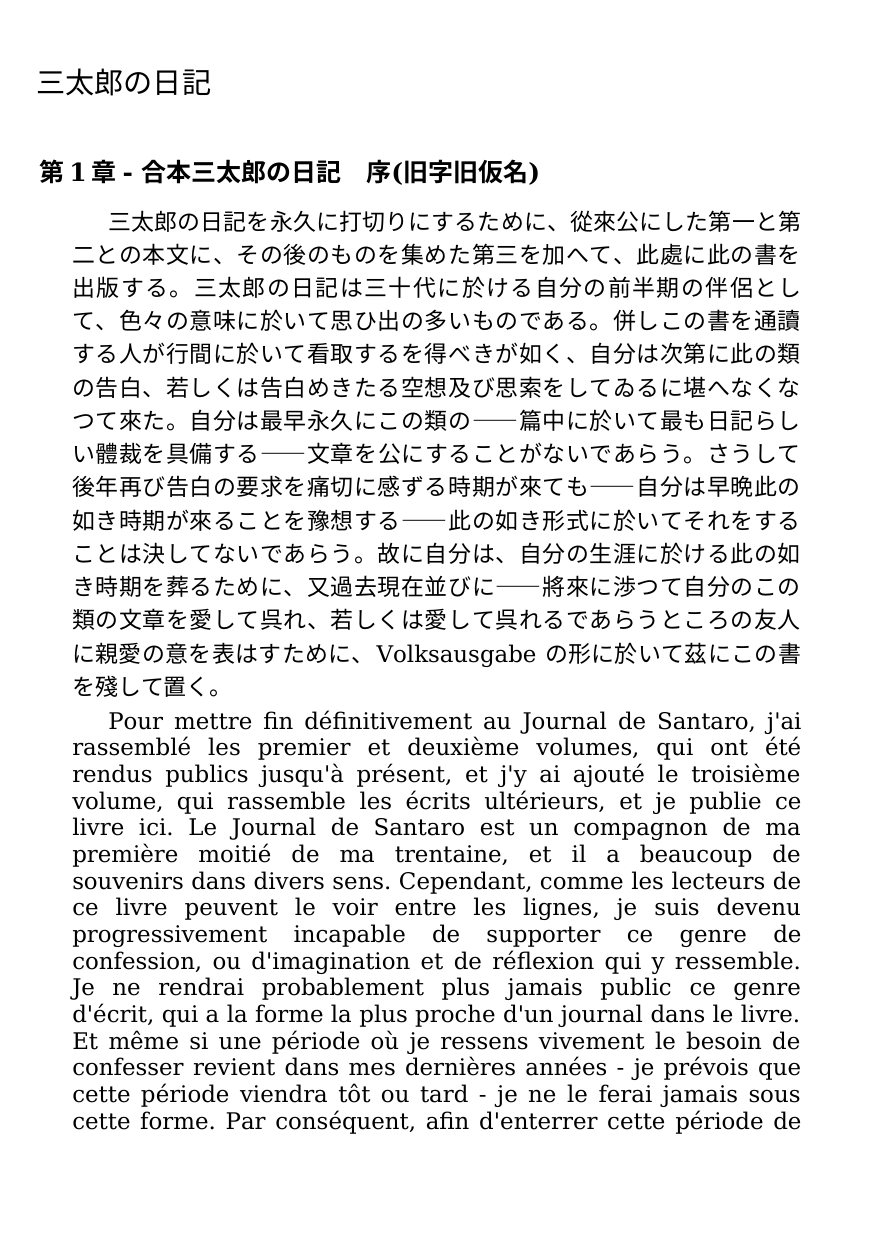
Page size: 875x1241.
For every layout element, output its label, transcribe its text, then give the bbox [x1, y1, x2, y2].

text Pour mettre fin définitivement au Journal de Santaro, j'ai rassemblé les premier et deuxième volumes, qui ont été rendus publics jusqu'à présent, et j'y ai ajouté le troisième volume, qui rassemble les écrits ultérieurs, et je publie ce livre ici. Le Journal de Santaro est un compagnon de ma première moitié de ma trentaine, et il a beaucoup de souvenirs dans divers sens. Cependant, comme les lecteurs de ce livre peuvent le voir entre les lignes, je suis devenu progressivement incapable de supporter ce genre de confession, ou d'imagination et de réflexion qui y ressemble. Je ne rendrai probablement plus jamais public ce genre d'écrit, qui a la forme la plus proche d'un journal dans le livre. Et même si une période où je ressens vivement le besoin de confesser revient dans mes dernières années - je prévois que cette période viendra tôt ou tard - je ne le ferai jamais sous cette forme. Par conséquent, afin d'enterrer cette période de [72, 708, 802, 1134]
subtitle 三太郎の日記 [36, 60, 838, 102]
subtitle 第1章 - 合本三太郎の日記 序(旧字旧仮名) [36, 149, 838, 192]
text 三太郎の日記を永久に打切りにするために、從來公にした第一と第二との本文に、その後のものを集めた第三を加へて、此處に此の書を出版する。三太郎の日記は三十代に於ける自分の前半期の伴侶として、色々の意味に於いて思ひ出の多いものである。併しこの書を通讀する人が行間に於いて看取するを得べきが如く、自分は次第に此の類の告白、若しくは告白めきたる空想及び思索をしてゐるに堪へなくなつて來た。自分は最早永久にこの類の――篇中に於いて最も日記らしい體裁を具備する――文章を公にすることがないであらう。さうして後年再び告白の要求を痛切に感ずる時期が來ても――自分は早晩此の如き時期が來ることを豫想する――此の如き形式に於いてそれをすることは決してないであらう。故に自分は、自分の生涯に於ける此の如き時期を葬るために、又過去現在並びに――將來に渉つて自分のこの類の文章を愛して呉れ、若しくは愛して呉れるであらうところの友人に親愛の意を表はすために、Volksausgabe の形に於いて茲にこの書を殘して置く。 [72, 203, 802, 702]
